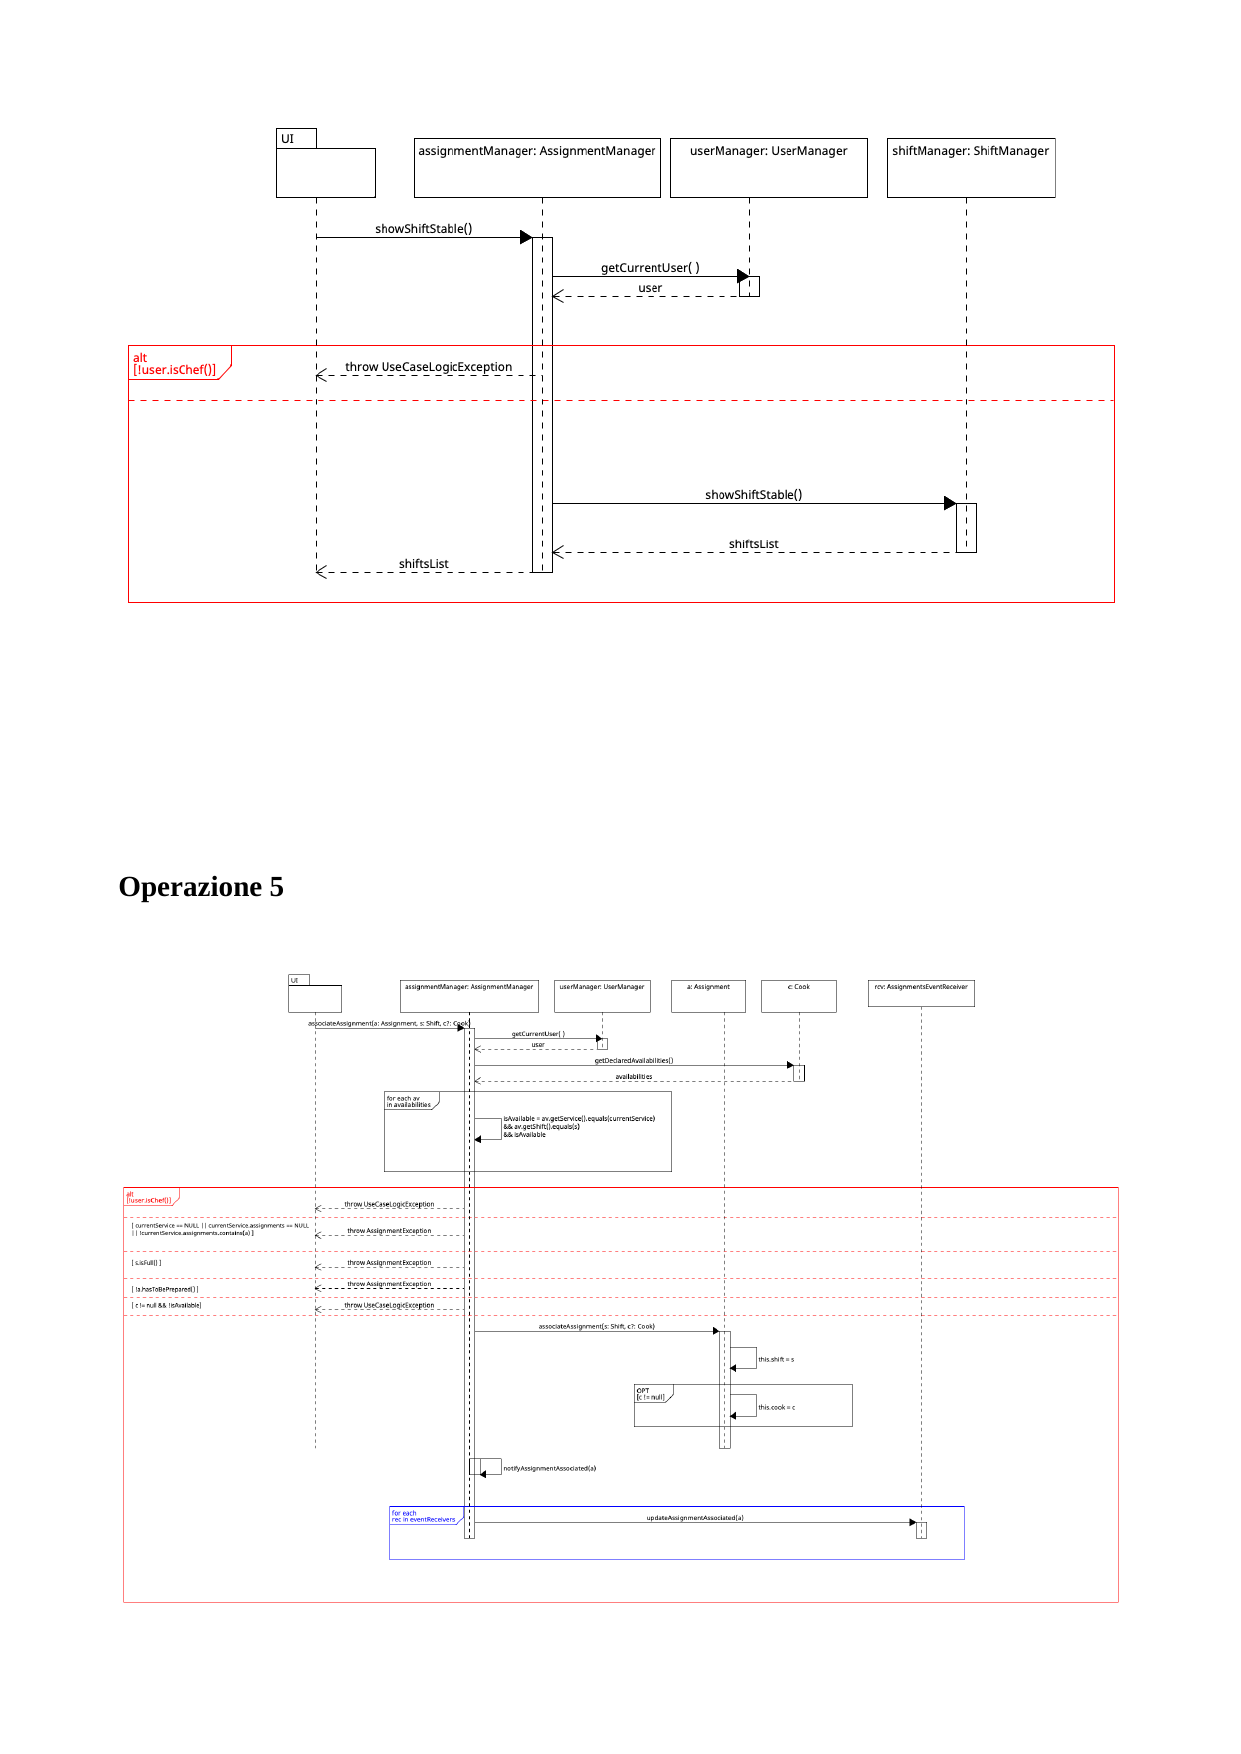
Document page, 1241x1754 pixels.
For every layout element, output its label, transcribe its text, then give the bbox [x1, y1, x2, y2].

text Operazione 5 [118, 869, 1122, 903]
